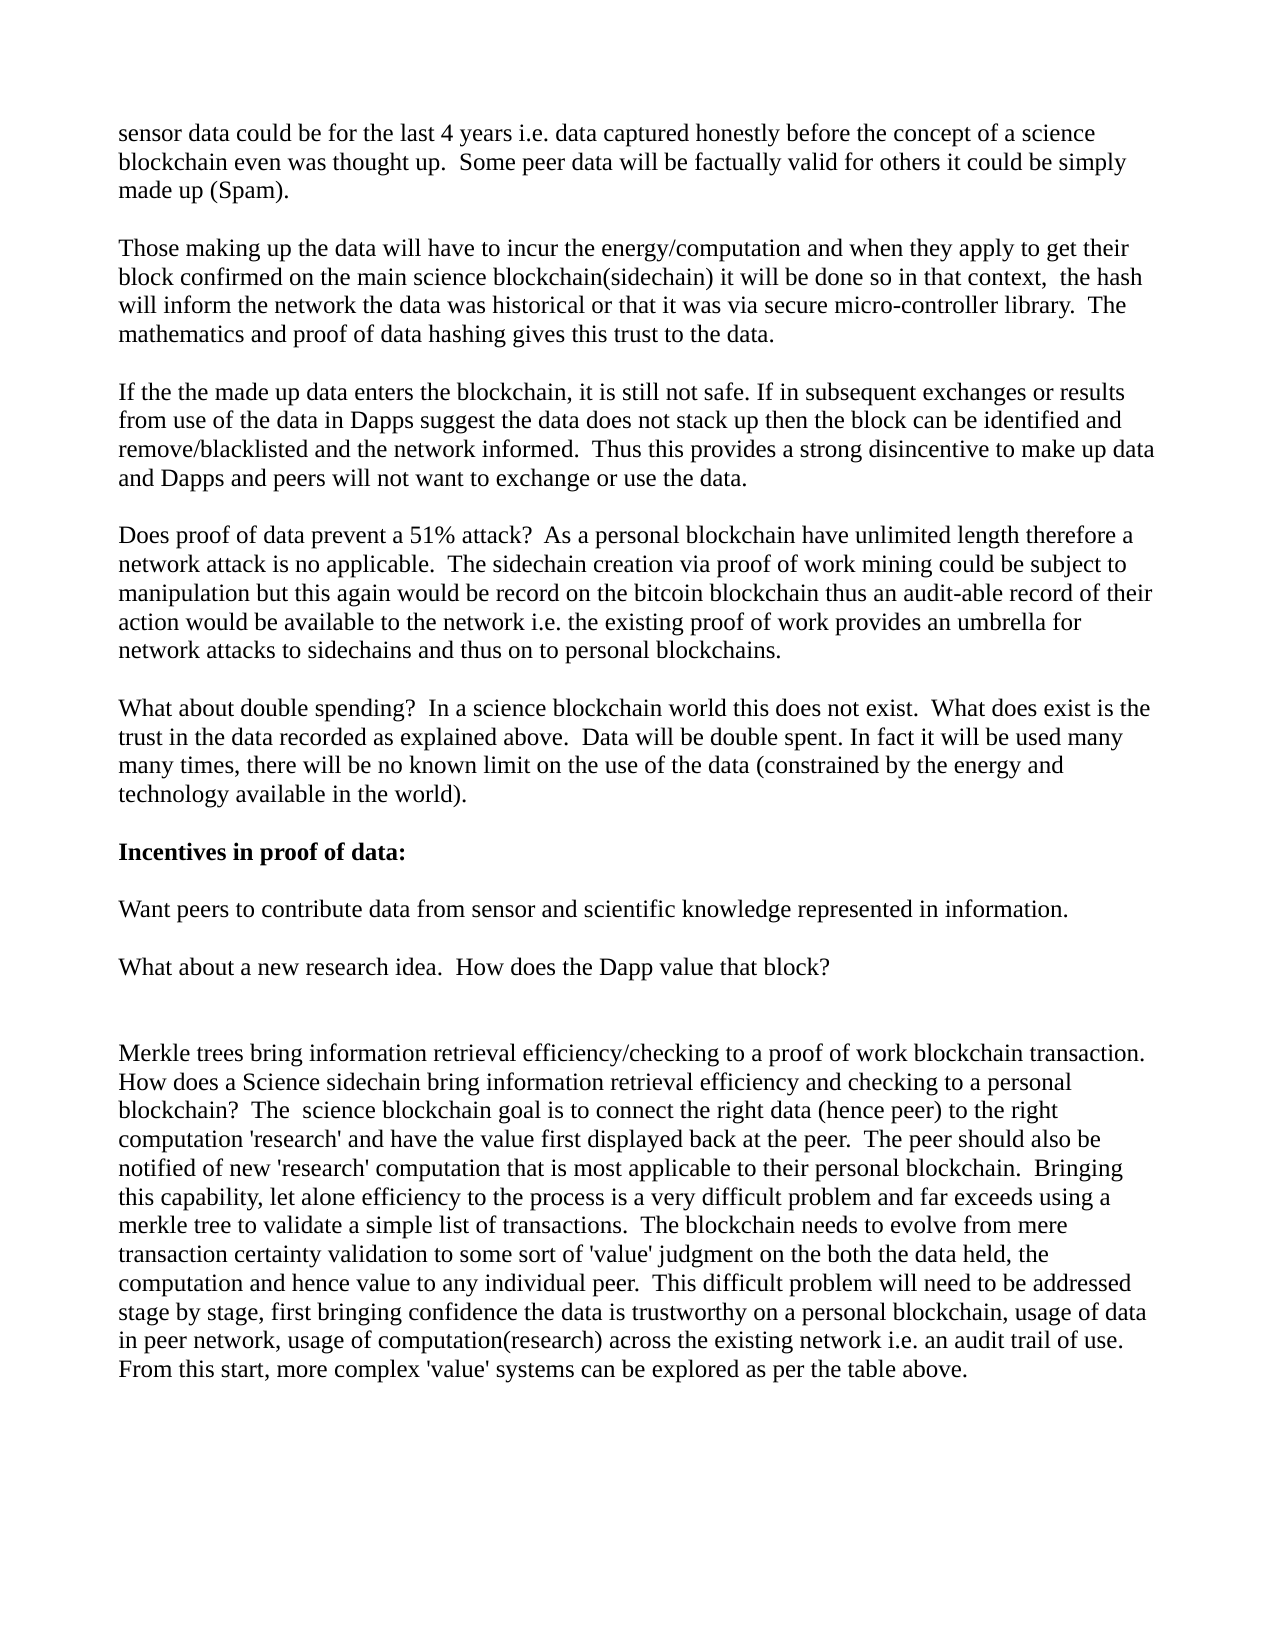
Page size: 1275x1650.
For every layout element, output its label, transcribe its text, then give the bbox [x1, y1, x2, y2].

text Does proof of data prevent a 51% attack? As a personal blockchain have unlimited length therefore a network attack is no applicable. The sidechain creation via proof of work mining could be subject to manipulation but this again would be record on the bitcoin blockchain thus an audit-able record of their action would be available to the network i.e. the existing proof of work provides an umbrella for network attacks to sidechains and thus on to personal blockchains. [118, 521, 1157, 664]
text Those making up the data will have to incur the energy/computation and when they apply to get their block confirmed on the main science blockchain(sidechain) it will be done so in that context, the hash will inform the network the data was historical or that it was via secure micro-controller library. The mathematics and proof of data hashing gives this trust to the data. [118, 233, 1157, 348]
text Merkle trees bring information retrieval efficiency/checking to a proof of work blockchain transaction. How does a Science sidechain bring information retrieval efficiency and checking to a personal blockchain? The science blockchain goal is to connect the right data (hence peer) to the right computation 'research' and have the value first displayed back at the peer. The peer should also be notified of new 'research' computation that is most applicable to their personal blockchain. Bringing this capability, let alone efficiency to the process is a very difficult problem and far exceeds using a merkle tree to validate a simple list of transactions. The blockchain needs to evolve from mere transaction certainty validation to some sort of 'value' judgment on the both the data held, the computation and hence value to any individual peer. This difficult problem will need to be addressed stage by stage, first bringing confidence the data is trustworthy on a personal blockchain, usage of data in peer network, usage of computation(research) across the existing network i.e. an audit trail of use. From this start, more complex 'value' systems can be explored as per the table above. [118, 1038, 1157, 1383]
text What about double spending? In a science blockchain world this does not exist. What does exist is the trust in the data recorded as explained above. Data will be double spent. In fact it will be used many many times, there will be no known limit on the use of the data (constrained by the energy and technology available in the world). [118, 693, 1157, 808]
text What about a new research idea. How does the Dapp value that block? [118, 952, 1157, 981]
text Incentives in proof of data: [118, 837, 1157, 866]
text If the the made up data enters the blockchain, it is still not safe. If in subsequent exchanges or results from use of the data in Dapps suggest the data does not stack up then the block can be identified and remove/blacklisted and the network informed. Thus this provides a strong disincentive to make up data and Dapps and peers will not want to exchange or use the data. [118, 377, 1157, 492]
text Want peers to contribute data from sensor and scientific knowledge represented in information. [118, 894, 1157, 923]
text sensor data could be for the last 4 years i.e. data captured honestly before the concept of a science blockchain even was thought up. Some peer data will be factually valid for others it could be simply made up (Spam). [118, 118, 1157, 204]
